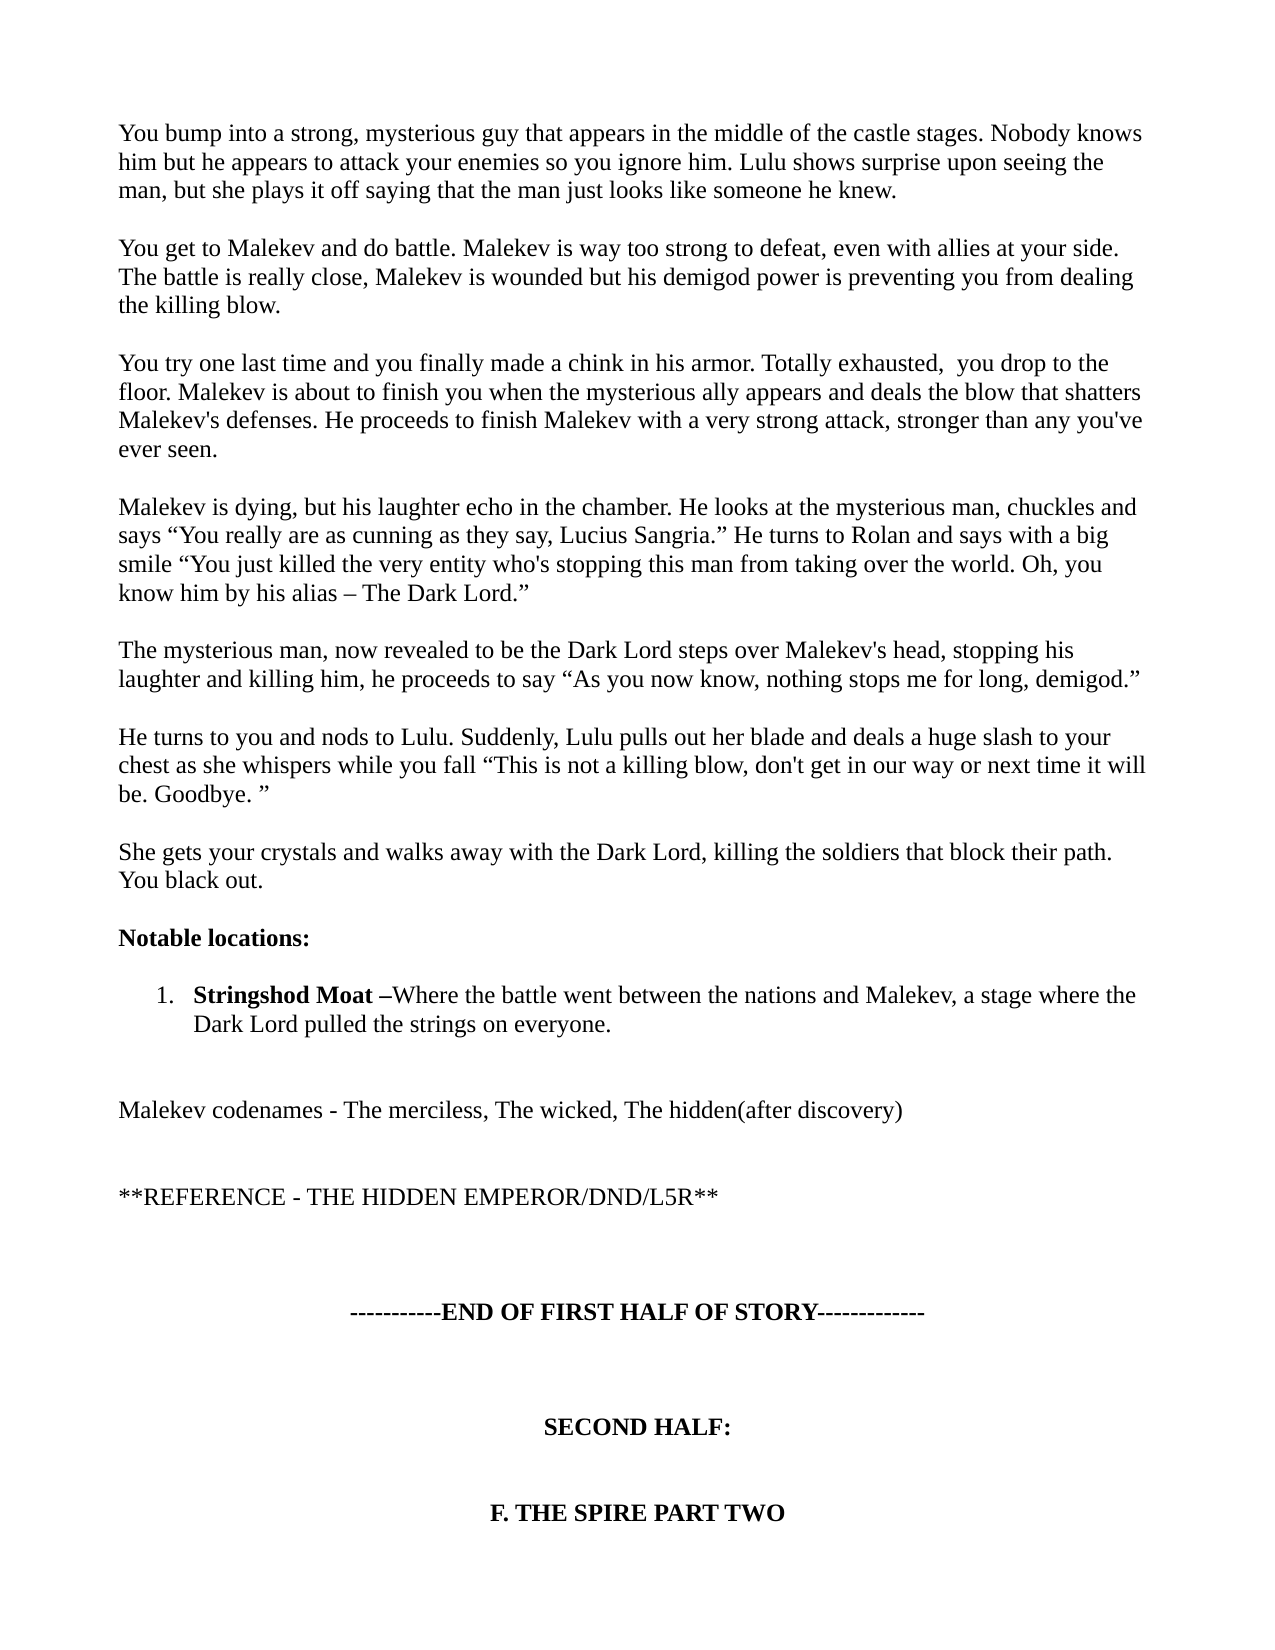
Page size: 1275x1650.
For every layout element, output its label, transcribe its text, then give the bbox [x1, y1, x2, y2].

text Malekev codenames - The merciless, The wicked, The hidden(after discovery) [118, 1096, 1157, 1124]
text He turns to you and nods to Lulu. Suddenly, Lulu pulls out her blade and deals a huge slash to your chest as she whispers while you fall “This is not a killing blow, don't get in our way or next time it will be. Goodbye. ” [118, 722, 1157, 808]
text You get to Malekev and do battle. Malekev is way too strong to defeat, even with allies at your side. The battle is really close, Malekev is wounded but his demigod power is preventing you from dealing the killing blow. [118, 233, 1157, 319]
text She gets your crystals and walks away with the Dark Lord, killing the soldiers that block their path. You black out. [118, 837, 1157, 894]
list Stringshod Moat –Where the battle went between the nations and Malekev, a stage where the Dark Lord pulled the strings on everyone. [156, 981, 1157, 1038]
text SECOND HALF: [118, 1412, 1157, 1441]
text F. THE SPIRE PART TWO [118, 1498, 1157, 1527]
text You try one last time and you finally made a chink in his armor. Totally exhausted, you drop to the floor. Malekev is about to finish you when the mysterious ally appears and deals the blow that shatters Malekev's defenses. He proceeds to finish Malekev with a very strong attack, stronger than any you've ever seen. [118, 348, 1157, 463]
text You bump into a strong, mysterious guy that appears in the middle of the castle stages. Nobody knows him but he appears to attack your enemies so you ignore him. Lulu shows surprise upon seeing the man, but she plays it off saying that the man just looks like someone he knew. [118, 118, 1157, 204]
text **REFERENCE - THE HIDDEN EMPEROR/DND/L5R** [118, 1182, 1157, 1211]
text Malekev is dying, but his laughter echo in the chamber. He looks at the mysterious man, chuckles and says “You really are as cunning as they say, Lucius Sangria.” He turns to Rolan and says with a big smile “You just killed the very entity who's stopping this man from taking over the world. Oh, you know him by his alias – The Dark Lord.” [118, 492, 1157, 607]
text -----------END OF FIRST HALF OF STORY------------- [118, 1297, 1157, 1326]
text Notable locations: [118, 923, 1157, 952]
text The mysterious man, now revealed to be the Dark Lord steps over Malekev's head, stopping his laughter and killing him, he proceeds to say “As you now know, nothing stops me for long, demigod.” [118, 636, 1157, 693]
